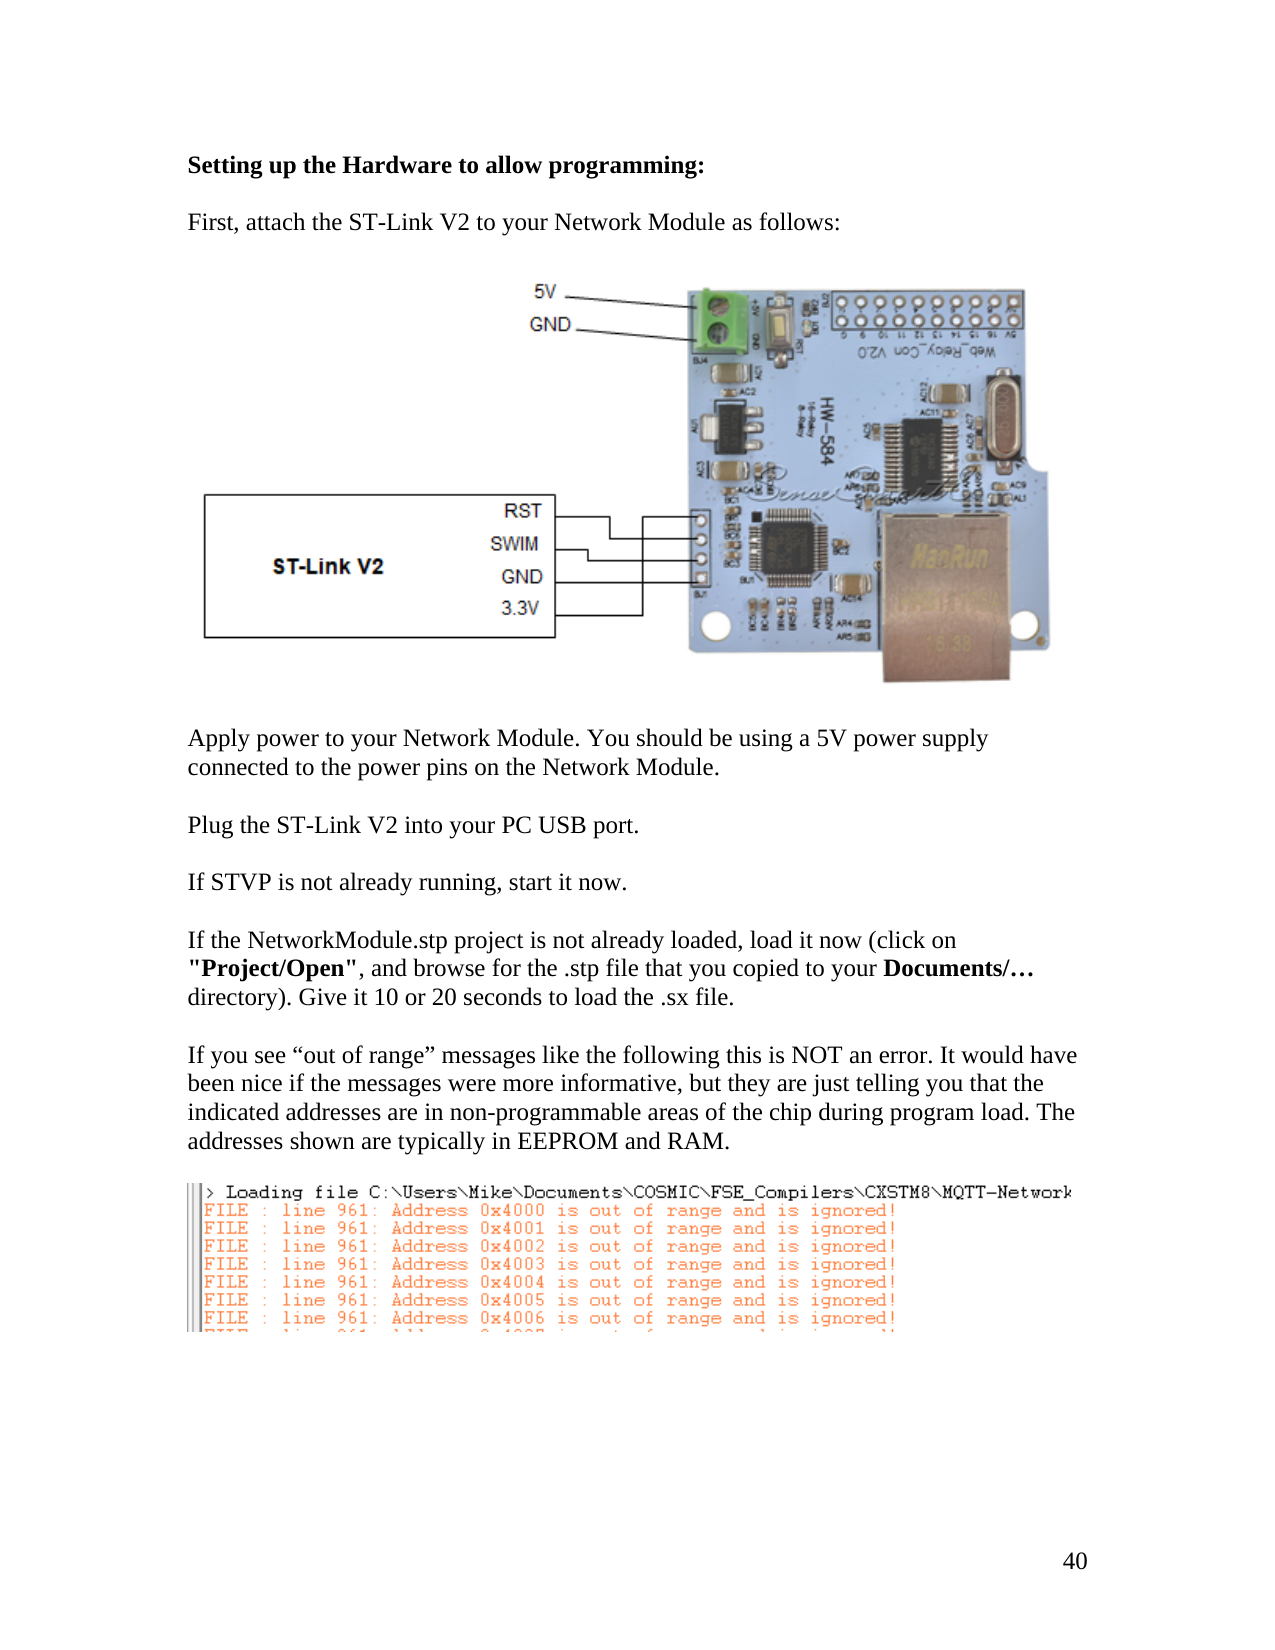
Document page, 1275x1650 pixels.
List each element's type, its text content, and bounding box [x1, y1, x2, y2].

text If the NetworkModule.stp project is not already loaded, load it now (click on "Project/Open", and browse for the .stp file that you copied to your Documents/… directory). Give it 10 or 20 seconds to load the .sx file. [187, 925, 1087, 1011]
text If STVP is not already running, start it now. [187, 867, 1087, 896]
text Setting up the Hardware to allow programming: [187, 150, 1087, 179]
text If you see “out of range” messages like the following this is NOT an error. It would have been nice if the messages were more informative, but they are just telling you that the indicated addresses are in non-programmable areas of the chip during program load. The addresses shown are typically in EEPROM and RAM. [187, 1040, 1087, 1155]
text Apply power to your Network Module. You should be using a 5V power supply connected to the power pins on the Network Module. [187, 723, 1087, 781]
picture [187, 1183, 1071, 1332]
text Plug the ST-Link V2 into your PC USB port. [187, 810, 1087, 838]
text First, attach the ST-Link V2 to your Network Module as follows: [187, 207, 1087, 236]
picture [187, 264, 1063, 695]
